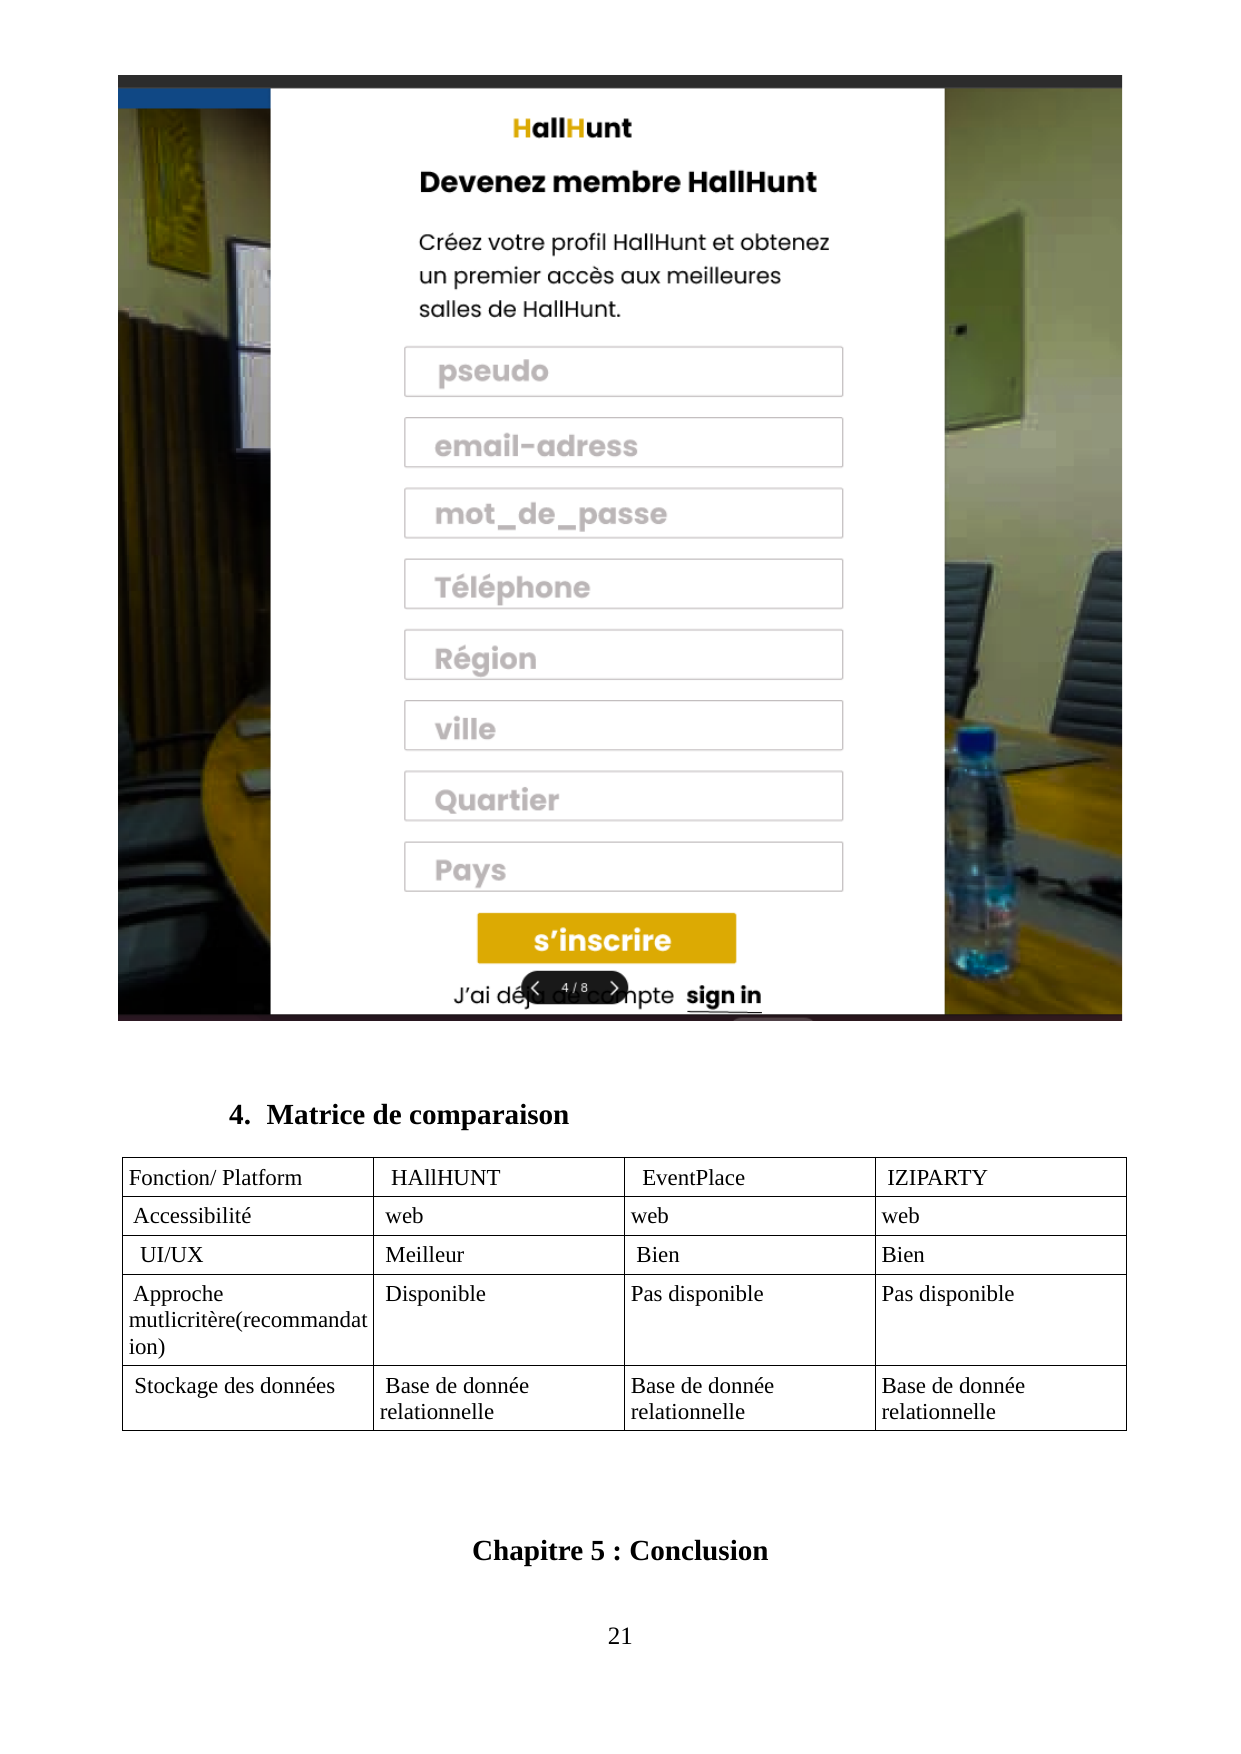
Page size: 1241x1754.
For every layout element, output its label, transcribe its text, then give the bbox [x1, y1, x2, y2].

table_cell Bien [625, 1236, 875, 1273]
table_cell Meilleur [374, 1236, 624, 1273]
table_header HAllHUNT [374, 1158, 624, 1196]
table_cell Stockage des données [123, 1366, 373, 1430]
table_header EventPlace [625, 1158, 875, 1196]
table_header IZIPARTY [876, 1158, 1126, 1196]
table_cell Base de donnée relationnelle [625, 1366, 875, 1430]
table_header Fonction/ Platform [123, 1158, 373, 1196]
table_cell Bien [876, 1236, 1126, 1273]
table_cell web [876, 1197, 1126, 1234]
table_cell Pas disponible [876, 1275, 1126, 1365]
table_cell web [374, 1197, 624, 1234]
table_cell Disponible [374, 1275, 624, 1365]
table_cell Approche mutlicritère(recommandation) [123, 1275, 373, 1365]
table_cell Accessibilité [123, 1197, 373, 1234]
table_cell Base de donnée relationnelle [374, 1366, 624, 1430]
table_cell web [625, 1197, 875, 1234]
table_cell Base de donnée relationnelle [876, 1366, 1126, 1430]
subtitle Chapitre 5 : Conclusion [118, 1533, 1122, 1566]
table_cell Pas disponible [625, 1275, 875, 1365]
table_cell UI/UX [123, 1236, 373, 1273]
list Matrice de comparaison [229, 1097, 1122, 1131]
